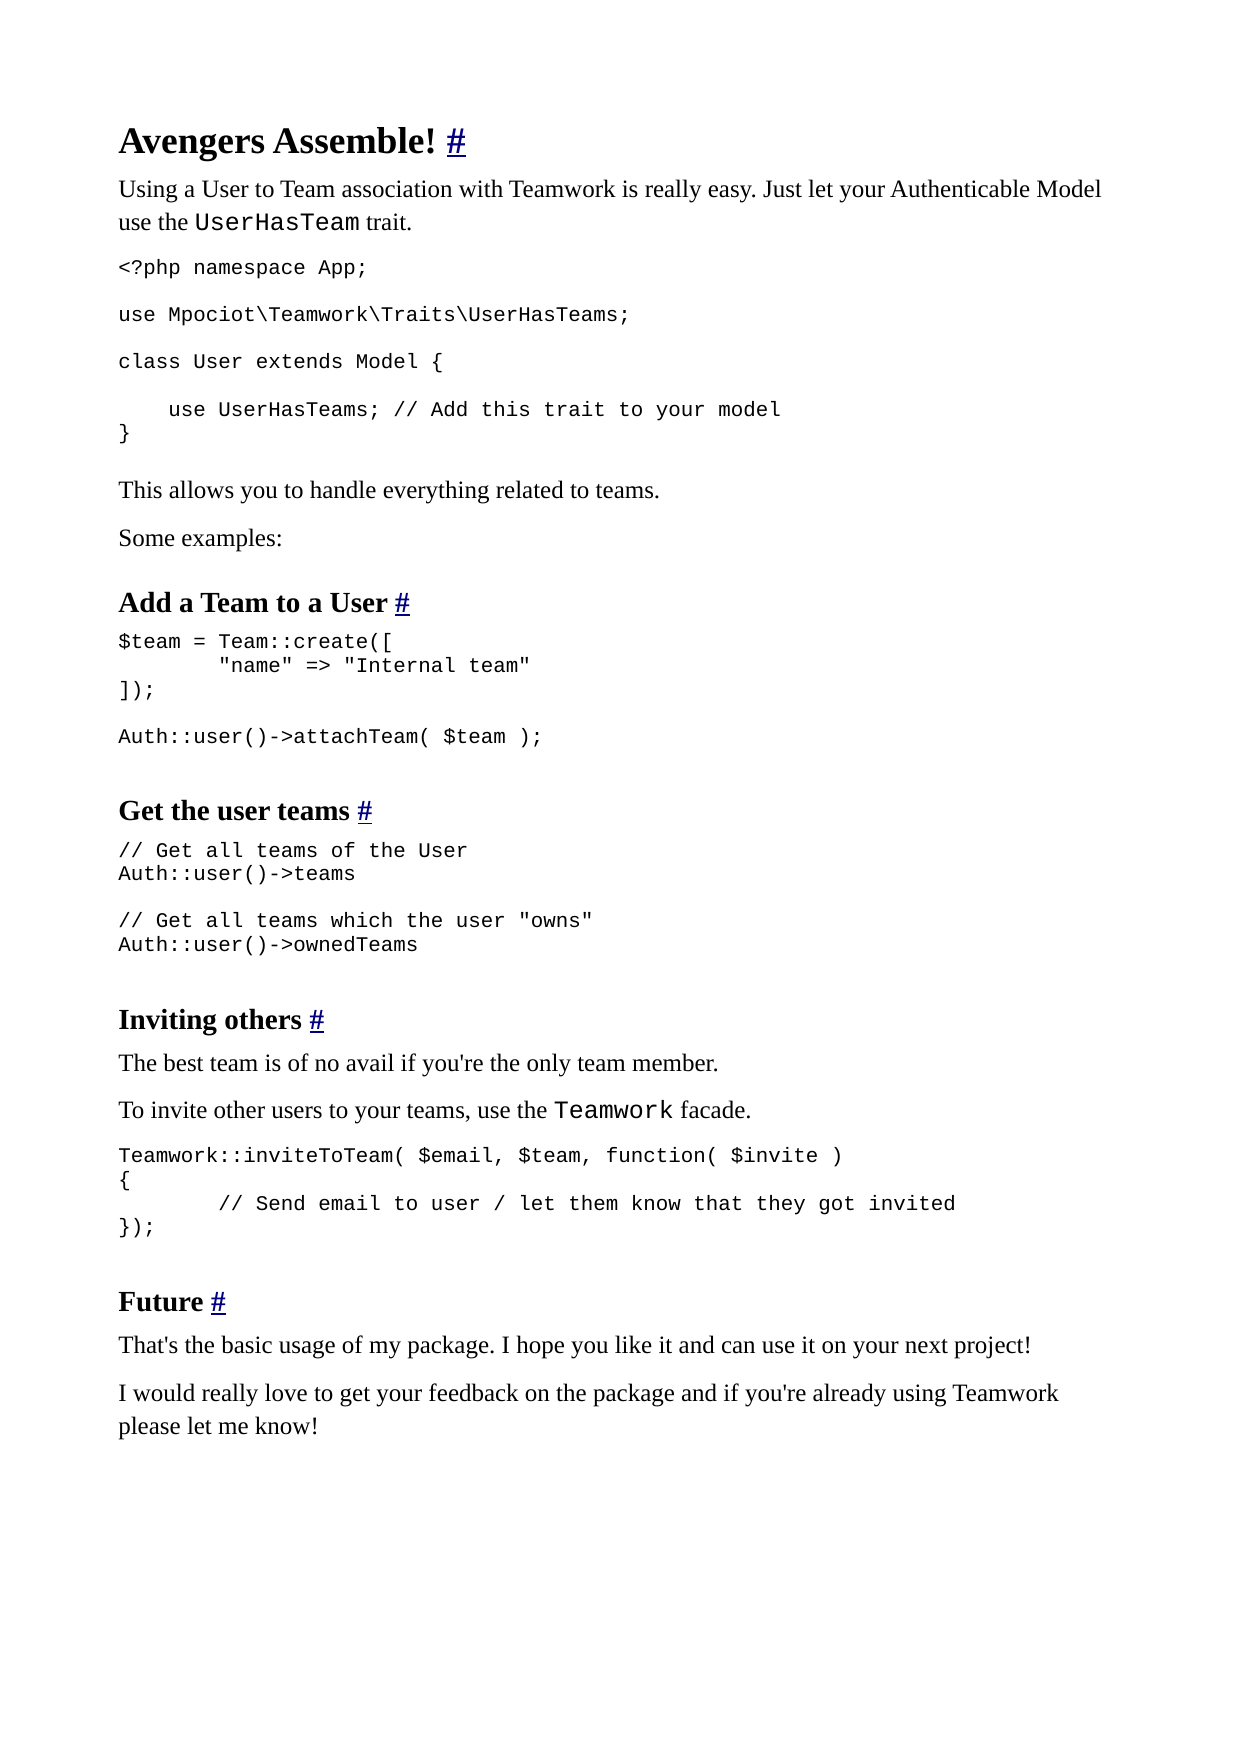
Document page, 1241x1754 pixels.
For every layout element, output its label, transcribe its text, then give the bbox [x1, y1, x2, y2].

subtitle Avengers Assemble! # [118, 118, 1122, 161]
subtitle Future # [118, 1284, 1122, 1318]
text <?php namespace App; [118, 257, 1122, 280]
text Some examples: [118, 523, 1122, 552]
text Auth::user()->ownedTeams [118, 934, 1122, 958]
text The best team is of no avail if you're the only team member. [118, 1048, 1122, 1077]
text To invite other users to your teams, use the Teamwork facade. [118, 1096, 1122, 1126]
text { [118, 1169, 1122, 1193]
text That's the basic usage of my package. I hope you like it and can use it on your next project! [118, 1330, 1122, 1359]
subtitle Add a Team to a User # [118, 585, 1122, 619]
subtitle Get the user teams # [118, 793, 1122, 827]
text ]); [118, 678, 1122, 702]
subtitle Inviting others # [118, 1002, 1122, 1035]
text } [118, 422, 1122, 446]
text Auth::user()->teams [118, 863, 1122, 887]
text $team = Team::create([ [118, 631, 1122, 655]
text This allows you to handle everything related to teams. [118, 475, 1122, 504]
text // Get all teams which the user "owns" [118, 911, 1122, 934]
text "name" => "Internal team" [118, 655, 1122, 678]
text I would really love to get your feedback on the package and if you're already using Teamwork please let me know! [118, 1378, 1122, 1439]
text Using a User to Team association with Teamwork is really easy. Just let your Authenticable Model use the UserHasTeam trait. [118, 174, 1122, 238]
text // Get all teams of the User [118, 839, 1122, 863]
text Teamwork::inviteToTeam( $email, $team, function( $invite ) [118, 1146, 1122, 1169]
text use UserHasTeams; // Add this trait to your model [118, 399, 1122, 422]
text use Mpociot\Teamwork\Traits\UserHasTeams; [118, 304, 1122, 328]
text Auth::user()->attachTeam( $team ); [118, 726, 1122, 749]
text // Send email to user / let them know that they got invited [118, 1193, 1122, 1216]
text }); [118, 1216, 1122, 1240]
text class User extends Model { [118, 351, 1122, 375]
